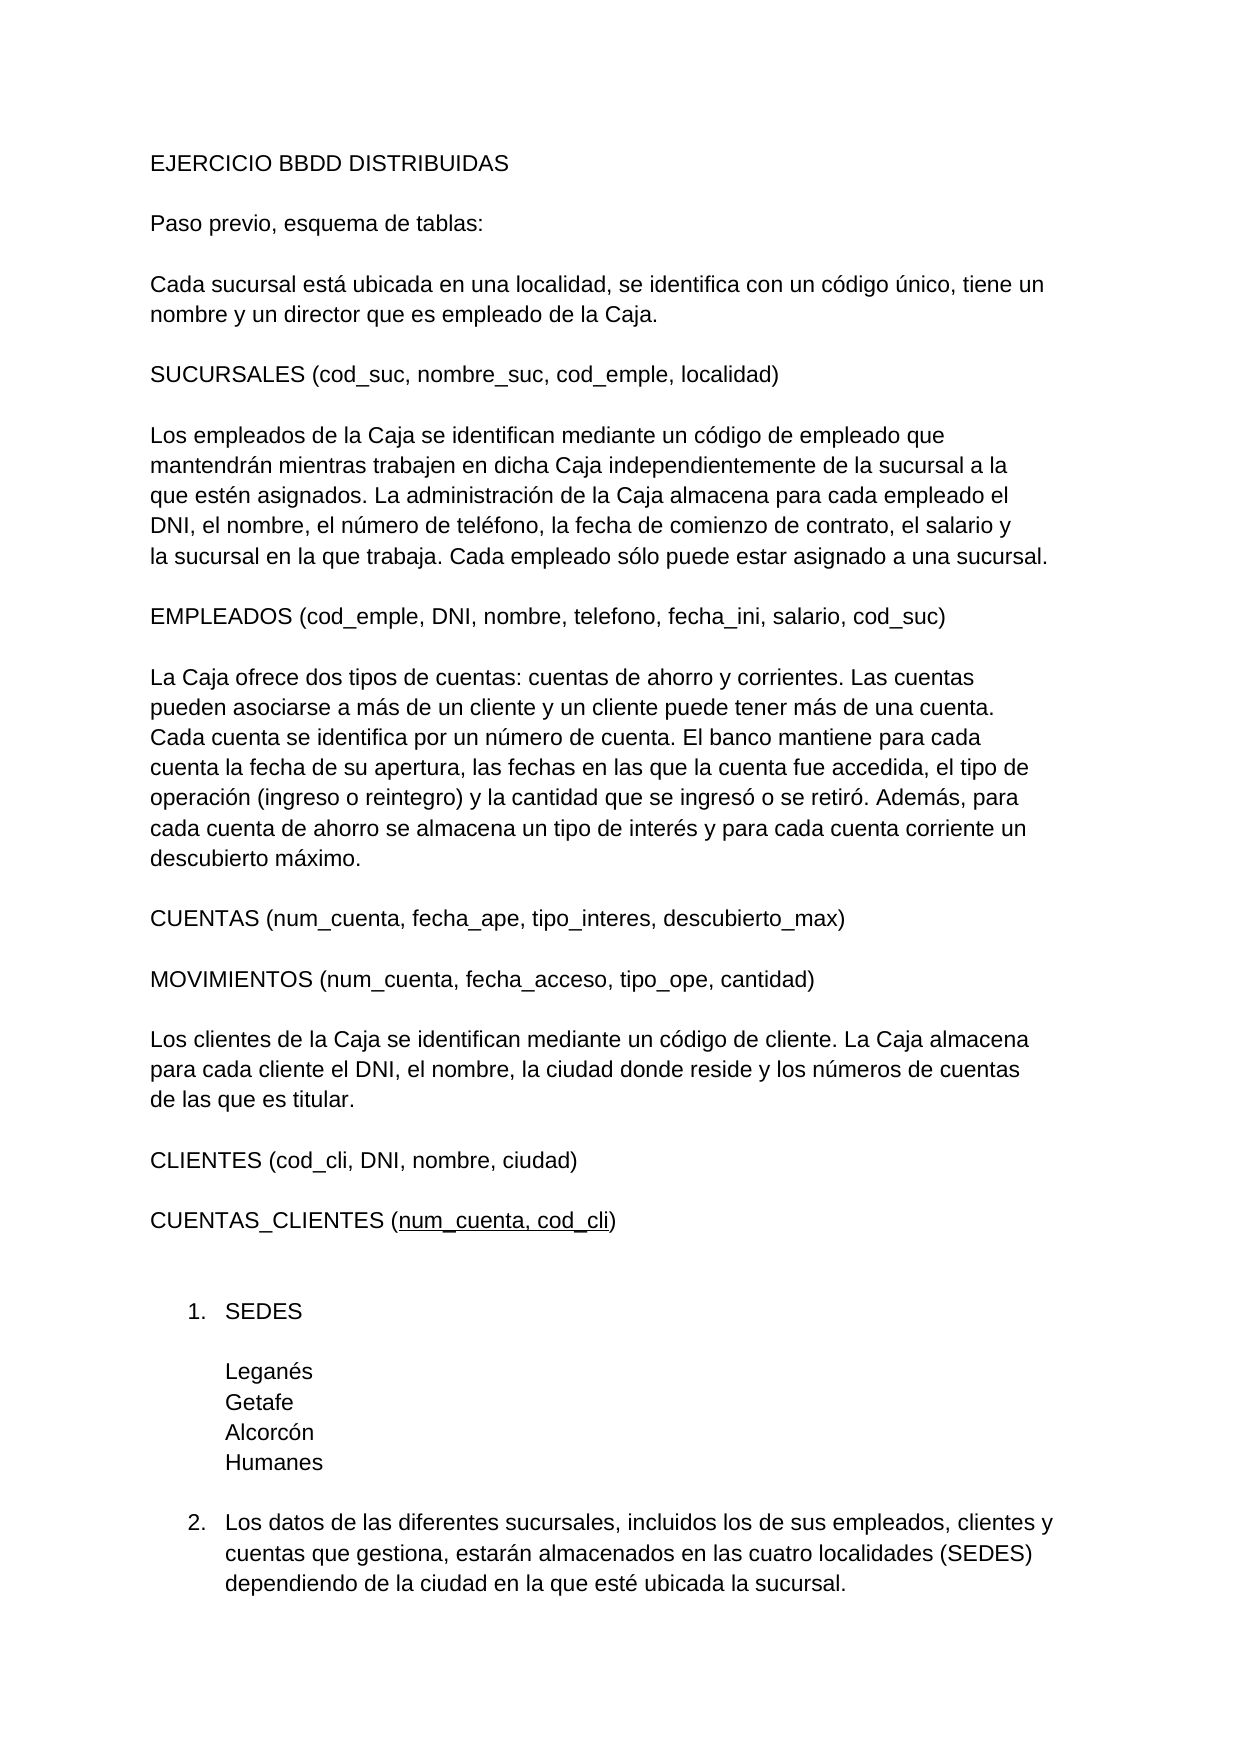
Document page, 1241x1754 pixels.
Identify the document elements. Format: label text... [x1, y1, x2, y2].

text SUCURSALES (cod_suc, nombre_suc, cod_emple, localidad) [150, 361, 1090, 388]
text La Caja ofrece dos tipos de cuentas: cuentas de ahorro y corrientes. Las cuentas [150, 663, 1090, 690]
text descubierto máximo. [150, 845, 1090, 871]
text Getafe [150, 1388, 1090, 1415]
text de las que es titular. [150, 1086, 1090, 1113]
text CLIENTES (cod_cli, DNI, nombre, ciudad) [150, 1147, 1090, 1173]
text cuenta la fecha de su apertura, las fechas en las que la cuenta fue accedida, el tipo de [150, 754, 1090, 781]
text Paso previo, esquema de tablas: [150, 210, 1090, 237]
text MOVIMIENTOS (num_cuenta, fecha_acceso, tipo_ope, cantidad) [150, 966, 1090, 992]
text que estén asignados. La administración de la Caja almacena para cada empleado el [150, 482, 1090, 509]
text EMPLEADOS (cod_emple, DNI, nombre, telefono, fecha_ini, salario, cod_suc) [150, 603, 1090, 629]
text pueden asociarse a más de un cliente y un cliente puede tener más de una cuenta. [150, 694, 1090, 720]
text Alcorcón [150, 1419, 1090, 1445]
text la sucursal en la que trabaja. Cada empleado sólo puede estar asignado a una sucursal. [150, 543, 1090, 569]
text mantendrán mientras trabajen en dicha Caja independientemente de la sucursal a la [150, 452, 1090, 478]
list Los datos de las diferentes sucursales, incluidos los de sus empleados, clientes y cuentas que gestiona, estarán almacenados en las cuatro localidades (SEDES) dependiendo de la ciudad en la que esté ubicada la sucursal. [187, 1509, 1090, 1596]
text CUENTAS (num_cuenta, fecha_ape, tipo_interes, descubierto_max) [150, 905, 1090, 932]
text Leganés [150, 1358, 1090, 1385]
text Los empleados de la Caja se identifican mediante un código de empleado que [150, 422, 1090, 448]
text Los clientes de la Caja se identifican mediante un código de cliente. La Caja almacena [150, 1026, 1090, 1052]
text Cada cuenta se identifica por un número de cuenta. El banco mantiene para cada [150, 724, 1090, 750]
text CUENTAS_CLIENTES (num_cuenta, cod_cli) [150, 1207, 1090, 1234]
text cada cuenta de ahorro se almacena un tipo de interés y para cada cuenta corriente un [150, 814, 1090, 841]
text EJERCICIO BBDD DISTRIBUIDAS [150, 150, 1090, 176]
text operación (ingreso o reintegro) y la cantidad que se ingresó o se retiró. Además, para [150, 784, 1090, 811]
list SEDES [187, 1298, 1090, 1324]
text nombre y un director que es empleado de la Caja. [150, 301, 1090, 327]
text DNI, el nombre, el número de teléfono, la fecha de comienzo de contrato, el salario y [150, 512, 1090, 539]
text Cada sucursal está ubicada en una localidad, se identifica con un código único, tiene un [150, 271, 1090, 297]
text Humanes [150, 1449, 1090, 1475]
text para cada cliente el DNI, el nombre, la ciudad donde reside y los números de cuentas [150, 1056, 1090, 1083]
